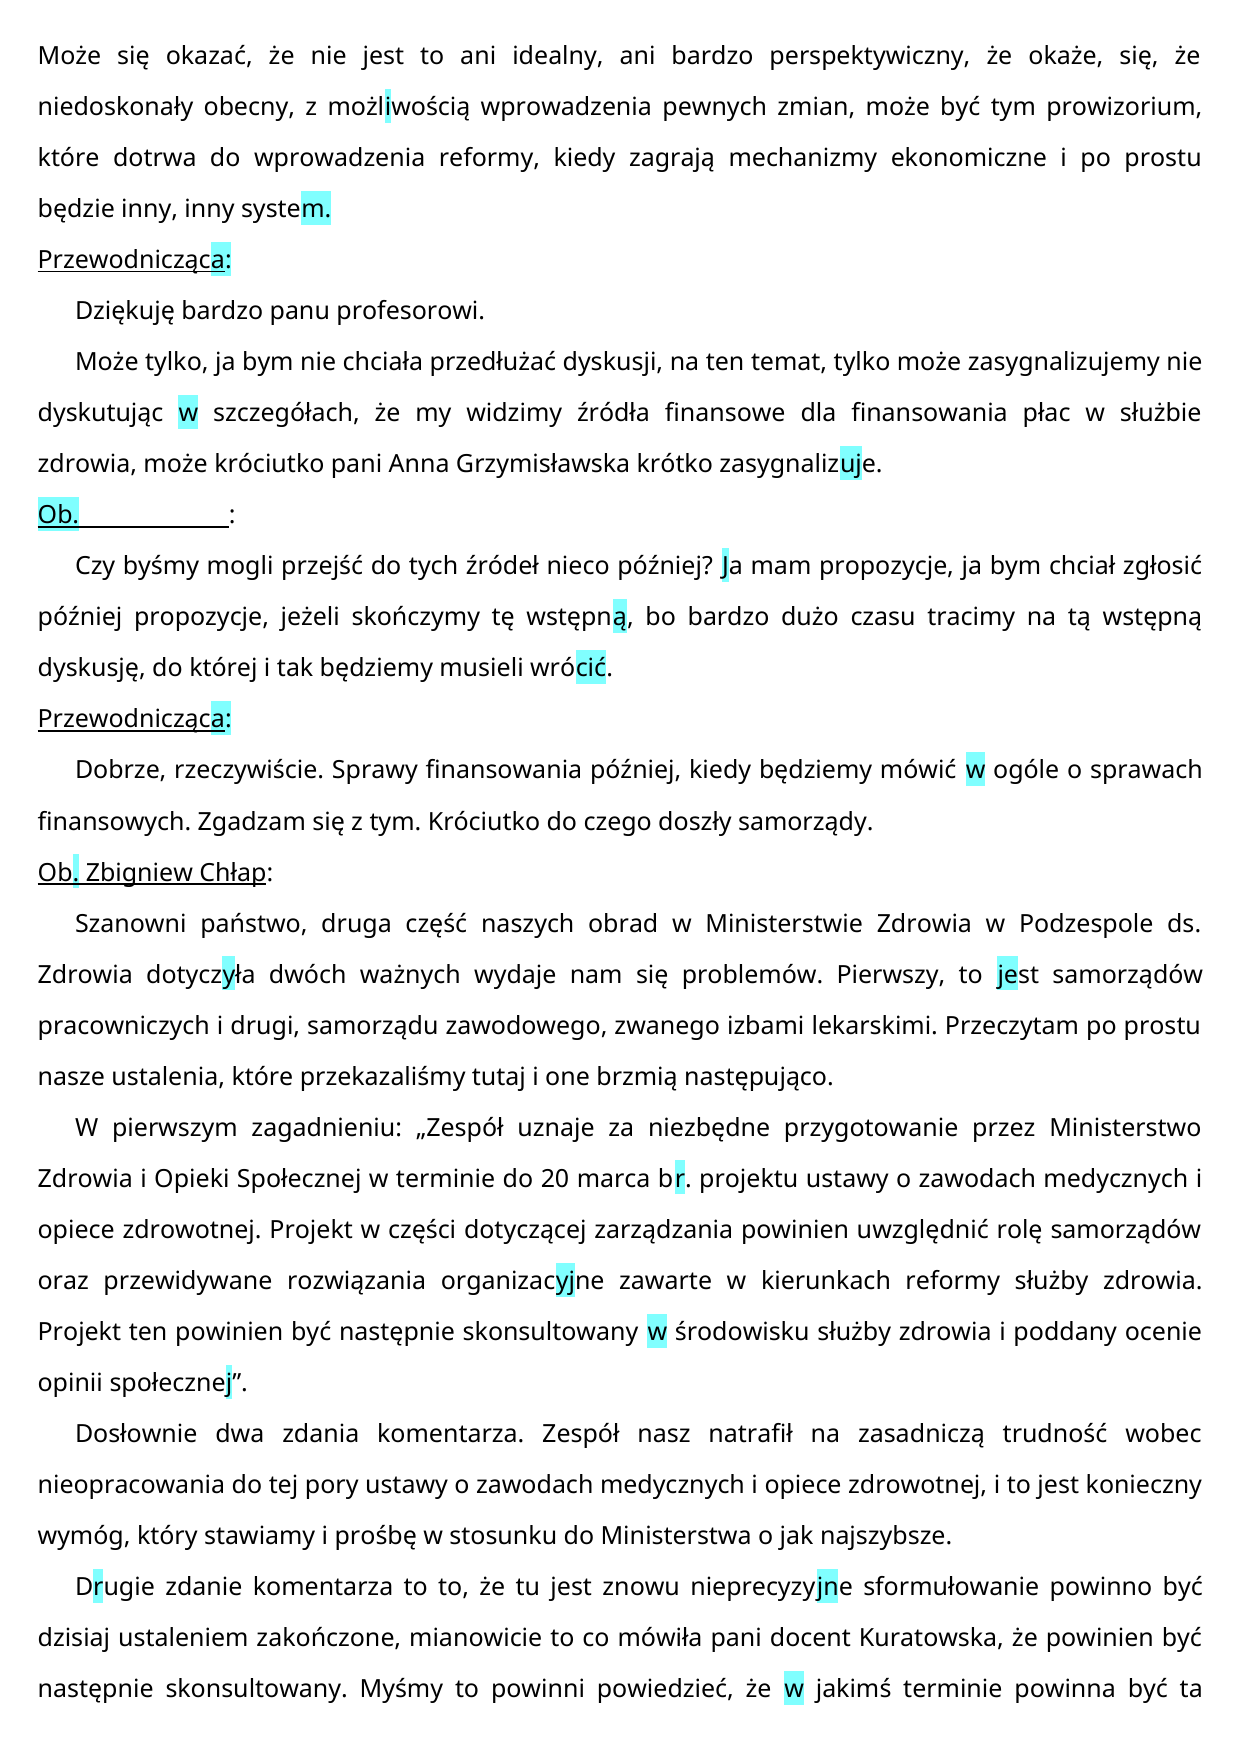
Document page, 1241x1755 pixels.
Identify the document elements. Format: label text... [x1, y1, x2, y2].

text Czy byśmy mogli przejść do tych źródeł nieco później? Ja mam propozycje, ja bym chciał zgłosić później propozycje, jeżeli skończymy tę wstępną, bo bardzo dużo czasu tracimy na tą wstępną dyskusję, do której i tak będziemy musieli wrócić. [37, 548, 1203, 684]
text Dziękuję bardzo panu profesorowi. [37, 293, 1203, 327]
text Dosłownie dwa zdania komentarza. Zespół nasz natrafił na zasadniczą trudność wobec nieopracowania do tej pory ustawy o zawodach medycznych i opiece zdrowotnej, i to jest konieczny wymóg, który stawiamy i prośbę w stosunku do Ministerstwa o jak najszybsze. [37, 1416, 1203, 1552]
text Ob. : [37, 497, 1203, 531]
text Szanowni państwo, druga część naszych obrad w Ministerstwie Zdrowia w Podzespole ds. Zdrowia dotyczyła dwóch ważnych wydaje nam się problemów. Pierwszy, to jest samorządów pracowniczych i drugi, samorządu zawodowego, zwanego izbami lekarskimi. Przeczytam po prostu nasze ustalenia, które przekazaliśmy tutaj i one brzmią następująco. [37, 905, 1203, 1092]
text Przewodnicząca: [37, 242, 1203, 276]
text Przewodnicząca: [37, 701, 1203, 735]
text Dobrze, rzeczywiście. Sprawy finansowania później, kiedy będziemy mówić w ogóle o sprawach finansowych. Zgadzam się z tym. Króciutko do czego doszły samorządy. [37, 752, 1203, 837]
text Może się okazać, że nie jest to ani idealny, ani bardzo perspektywiczny, że okaże, się, że niedoskonały obecny, z możliwością wprowadzenia pewnych zmian, może być tym prowizorium, które dotrwa do wprowadzenia reformy, kiedy zagrają mechanizmy ekonomiczne i po prostu będzie inny, inny system. [37, 37, 1203, 225]
text W pierwszym zagadnieniu: „Zespół uznaje za niezbędne przygotowanie przez Ministerstwo Zdrowia i Opieki Społecznej w terminie do 20 marca br. projektu ustawy o zawodach medycznych i opiece zdrowotnej. Projekt w części dotyczącej zarządzania powinien uwzględnić rolę samorządów oraz przewidywane rozwiązania organizacyjne zawarte w kierunkach reformy służby zdrowia. Projekt ten powinien być następnie skonsultowany w środowisku służby zdrowia i poddany ocenie opinii społecznej”. [37, 1109, 1203, 1399]
text Ob. Zbigniew Chłap: [37, 854, 1203, 888]
text Drugie zdanie komentarza to to, że tu jest znowu nieprecyzyjne sformułowanie powinno być dzisiaj ustaleniem zakończone, mianowicie to co mówiła pani docent Kuratowska, że powinien być następnie skonsultowany. Myśmy to powinni powiedzieć, że w jakimś terminie powinna być ta [37, 1569, 1203, 1705]
text Może tylko, ja bym nie chciała przedłużać dyskusji, na ten temat, tylko może zasygnalizujemy nie dyskutując w szczegółach, że my widzimy źródła finansowe dla finansowania płac w służbie zdrowia, może króciutko pani Anna Grzymisławska krótko zasygnalizuje. [37, 344, 1203, 480]
